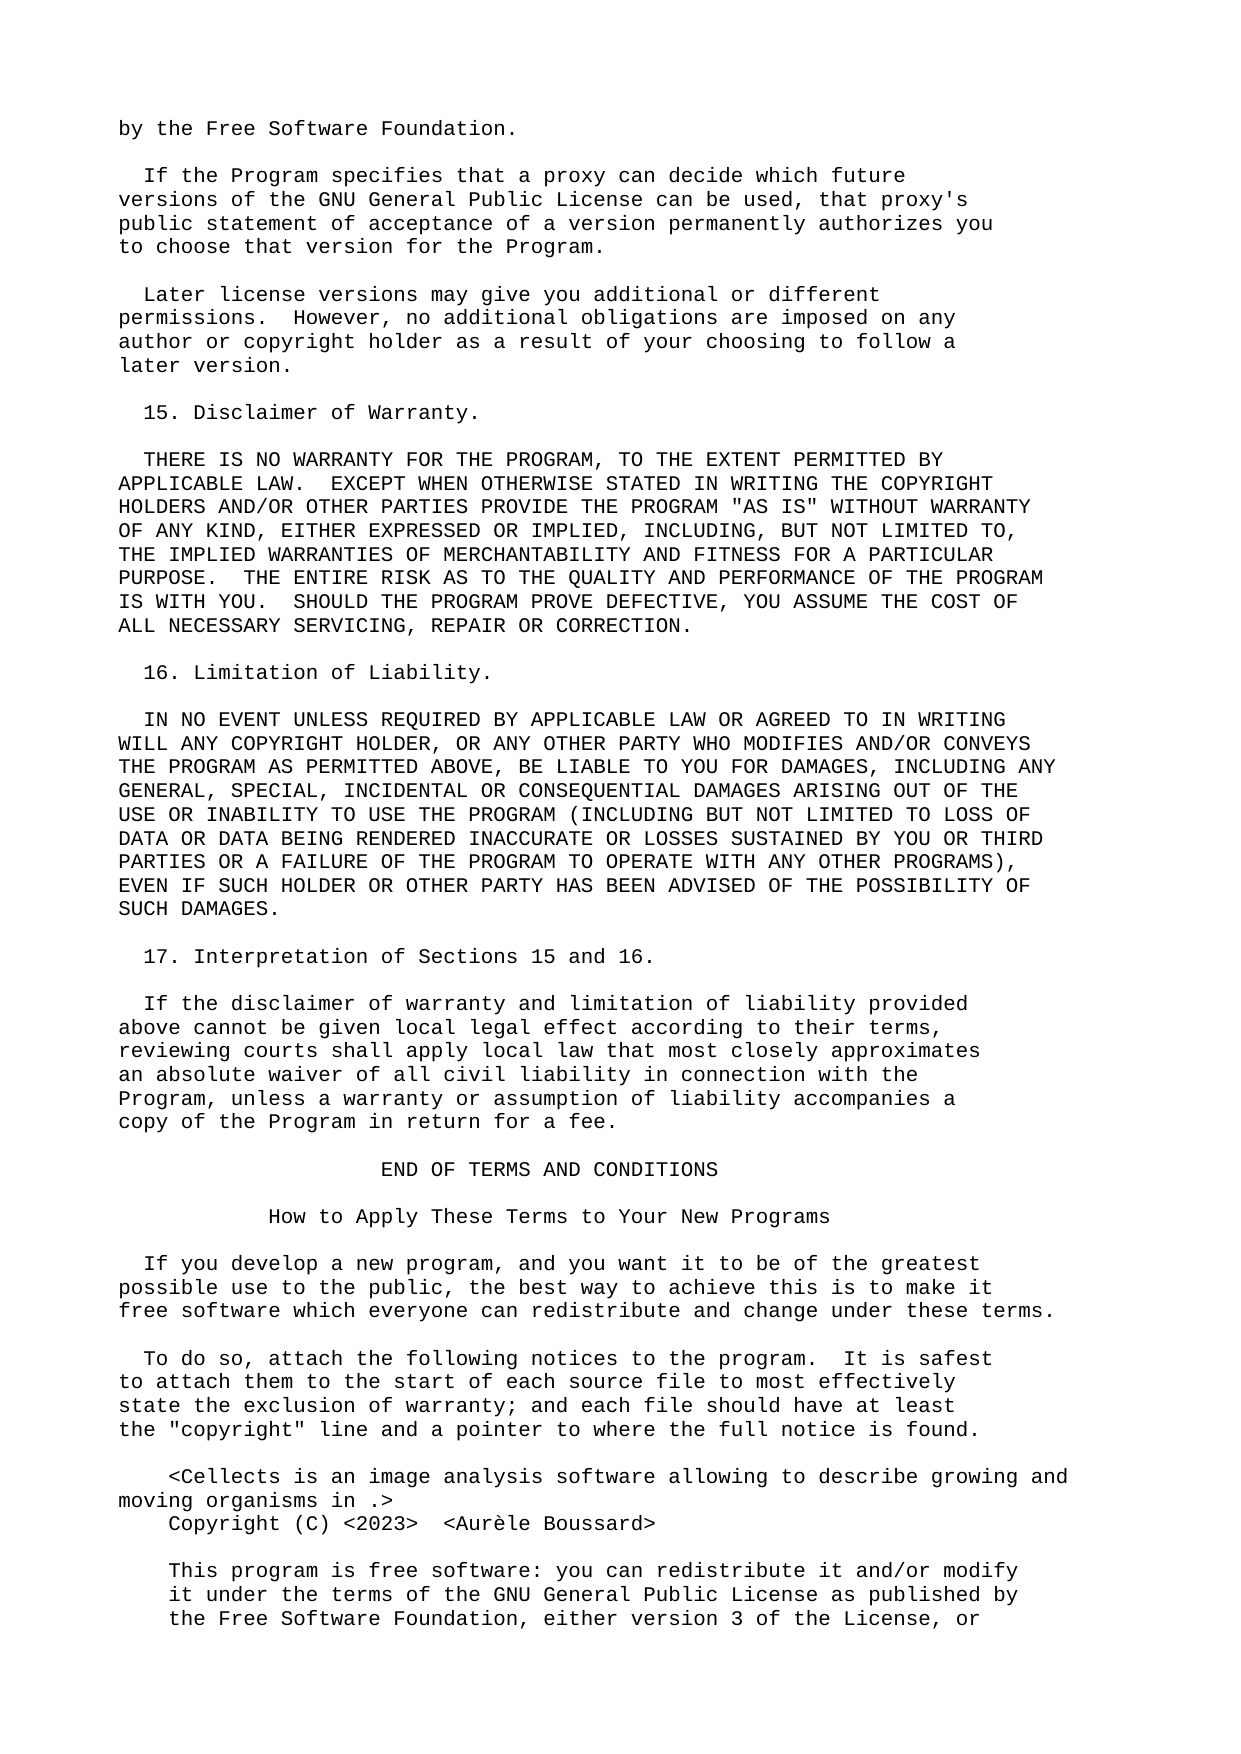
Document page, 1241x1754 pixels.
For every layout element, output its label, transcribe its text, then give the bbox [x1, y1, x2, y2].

text Copyright (C) <2023> <Aurèle Boussard> [118, 1513, 1122, 1537]
text state the exclusion of warranty; and each file should have at least [118, 1395, 1122, 1419]
text versions of the GNU General Public License can be used, that proxy's [118, 189, 1122, 213]
text To do so, attach the following notices to the program. It is safest [118, 1348, 1122, 1371]
text THE PROGRAM AS PERMITTED ABOVE, BE LIABLE TO YOU FOR DAMAGES, INCLUDING ANY [118, 757, 1122, 780]
text 17. Interpretation of Sections 15 and 16. [118, 946, 1122, 969]
text If you develop a new program, and you want it to be of the greatest [118, 1253, 1122, 1277]
text WILL ANY COPYRIGHT HOLDER, OR ANY OTHER PARTY WHO MODIFIES AND/OR CONVEYS [118, 733, 1122, 757]
text IS WITH YOU. SHOULD THE PROGRAM PROVE DEFECTIVE, YOU ASSUME THE COST OF [118, 591, 1122, 615]
text <Cellects is an image analysis software allowing to describe growing and moving organisms in .> [118, 1466, 1122, 1513]
text SUCH DAMAGES. [118, 898, 1122, 922]
text GENERAL, SPECIAL, INCIDENTAL OR CONSEQUENTIAL DAMAGES ARISING OUT OF THE [118, 780, 1122, 804]
text END OF TERMS AND CONDITIONS [118, 1158, 1122, 1182]
text ALL NECESSARY SERVICING, REPAIR OR CORRECTION. [118, 615, 1122, 638]
text copy of the Program in return for a fee. [118, 1111, 1122, 1135]
text public statement of acceptance of a version permanently authorizes you [118, 213, 1122, 236]
text later version. [118, 354, 1122, 378]
text to attach them to the start of each source file to most effectively [118, 1371, 1122, 1395]
text APPLICABLE LAW. EXCEPT WHEN OTHERWISE STATED IN WRITING THE COPYRIGHT [118, 473, 1122, 496]
text to choose that version for the Program. [118, 236, 1122, 260]
text an absolute waiver of all civil liability in connection with the [118, 1064, 1122, 1088]
text it under the terms of the GNU General Public License as published by [118, 1584, 1122, 1608]
text the "copyright" line and a pointer to where the full notice is found. [118, 1419, 1122, 1442]
text THERE IS NO WARRANTY FOR THE PROGRAM, TO THE EXTENT PERMITTED BY [118, 449, 1122, 473]
text the Free Software Foundation, either version 3 of the License, or [118, 1608, 1122, 1631]
text 15. Disclaimer of Warranty. [118, 402, 1122, 426]
text EVEN IF SUCH HOLDER OR OTHER PARTY HAS BEEN ADVISED OF THE POSSIBILITY OF [118, 875, 1122, 898]
text free software which everyone can redistribute and change under these terms. [118, 1300, 1122, 1324]
text PURPOSE. THE ENTIRE RISK AS TO THE QUALITY AND PERFORMANCE OF THE PROGRAM [118, 567, 1122, 591]
text permissions. However, no additional obligations are imposed on any [118, 307, 1122, 331]
text reviewing courts shall apply local law that most closely approximates [118, 1040, 1122, 1064]
text USE OR INABILITY TO USE THE PROGRAM (INCLUDING BUT NOT LIMITED TO LOSS OF [118, 804, 1122, 827]
text THE IMPLIED WARRANTIES OF MERCHANTABILITY AND FITNESS FOR A PARTICULAR [118, 544, 1122, 567]
text If the Program specifies that a proxy can decide which future [118, 165, 1122, 189]
text This program is free software: you can redistribute it and/or modify [118, 1561, 1122, 1584]
text PARTIES OR A FAILURE OF THE PROGRAM TO OPERATE WITH ANY OTHER PROGRAMS), [118, 851, 1122, 875]
text HOLDERS AND/OR OTHER PARTIES PROVIDE THE PROGRAM "AS IS" WITHOUT WARRANTY [118, 496, 1122, 520]
text author or copyright holder as a result of your choosing to follow a [118, 331, 1122, 354]
text Later license versions may give you additional or different [118, 284, 1122, 307]
text above cannot be given local legal effect according to their terms, [118, 1017, 1122, 1040]
text OF ANY KIND, EITHER EXPRESSED OR IMPLIED, INCLUDING, BUT NOT LIMITED TO, [118, 520, 1122, 544]
text Program, unless a warranty or assumption of liability accompanies a [118, 1088, 1122, 1111]
text If the disclaimer of warranty and limitation of liability provided [118, 993, 1122, 1017]
text possible use to the public, the best way to achieve this is to make it [118, 1277, 1122, 1300]
text DATA OR DATA BEING RENDERED INACCURATE OR LOSSES SUSTAINED BY YOU OR THIRD [118, 827, 1122, 851]
text IN NO EVENT UNLESS REQUIRED BY APPLICABLE LAW OR AGREED TO IN WRITING [118, 709, 1122, 733]
text by the Free Software Foundation. [118, 118, 1122, 142]
text How to Apply These Terms to Your New Programs [118, 1206, 1122, 1229]
text 16. Limitation of Liability. [118, 662, 1122, 686]
